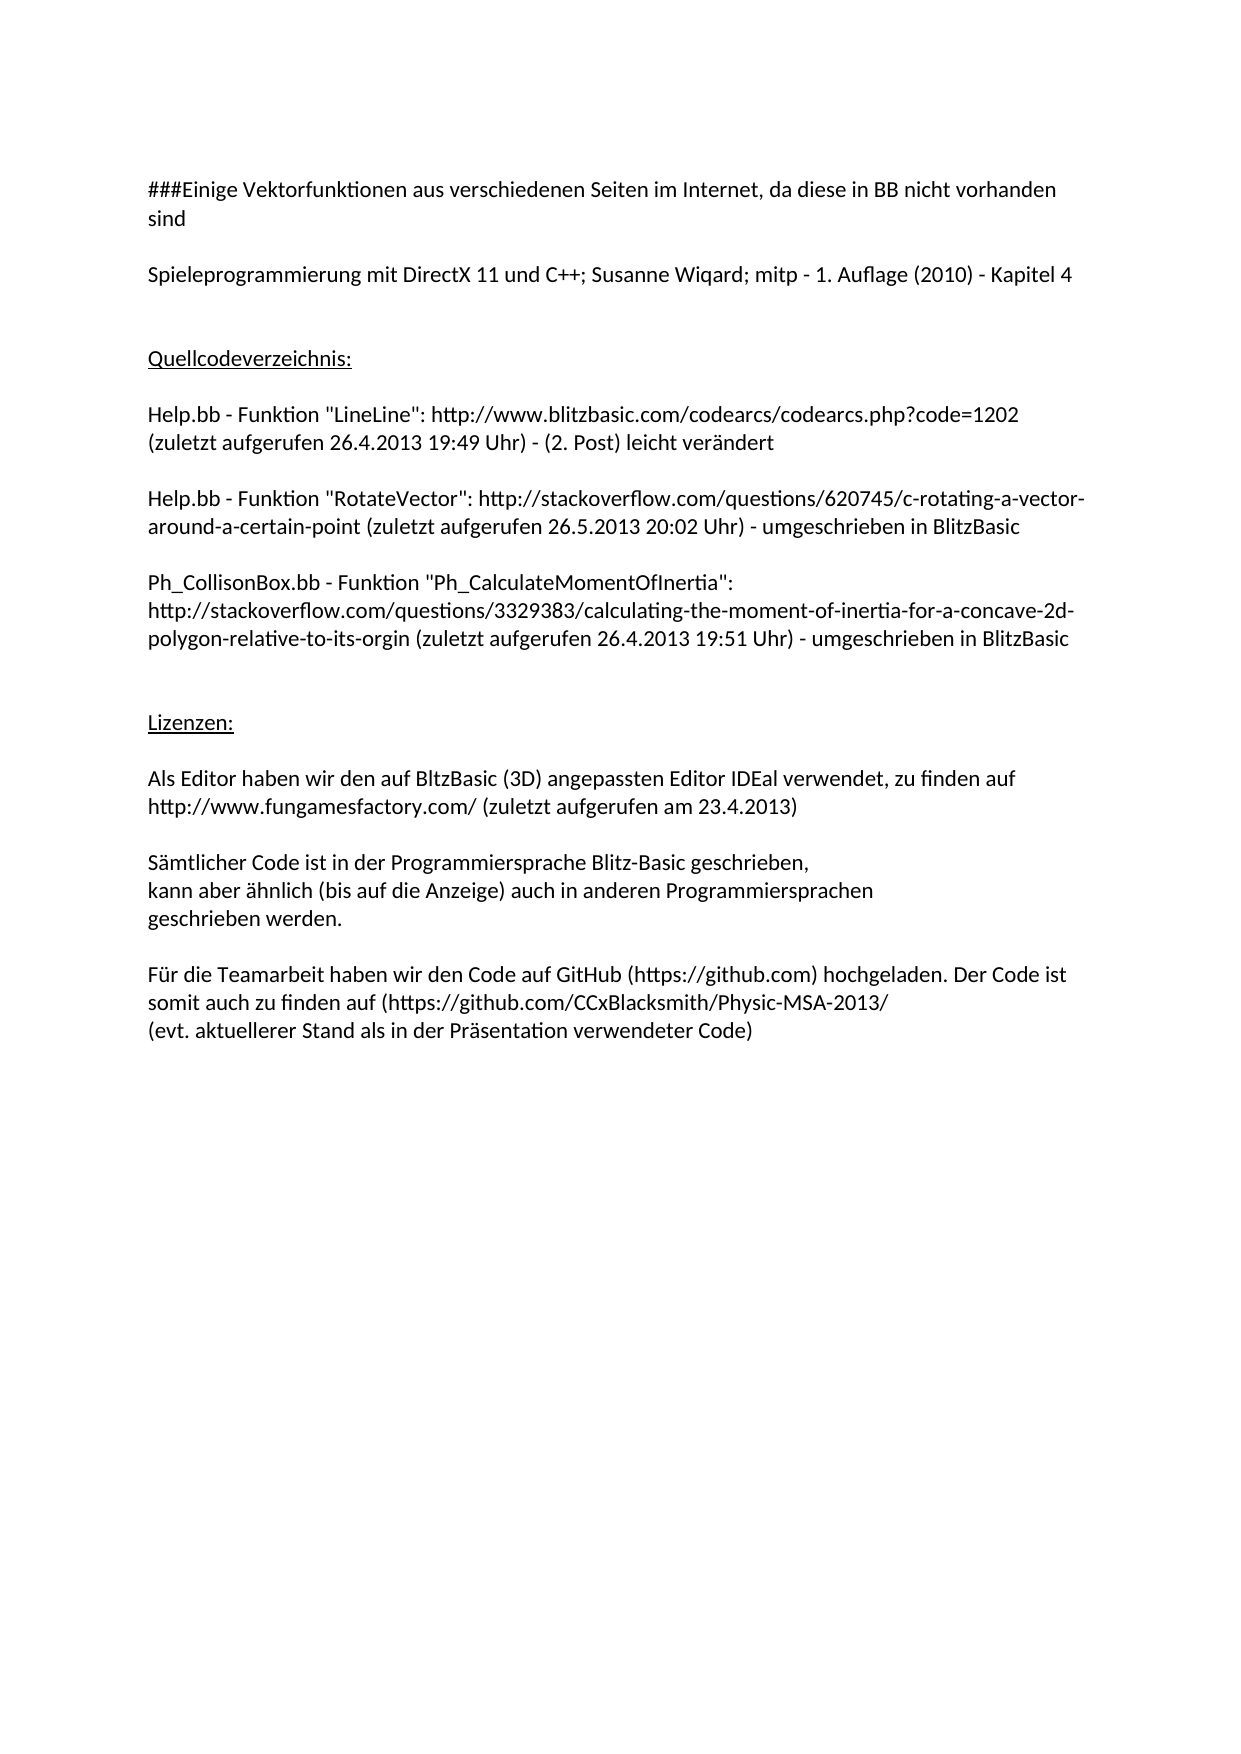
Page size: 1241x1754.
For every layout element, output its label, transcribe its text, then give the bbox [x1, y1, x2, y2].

text kann aber ähnlich (bis auf die Anzeige) auch in anderen Programmiersprachen [148, 876, 1093, 904]
text Spieleprogrammierung mit DirectX 11 und C++; Susanne Wiqard; mitp - 1. Auflage (2010) - Kapitel 4 [148, 260, 1093, 288]
text Sämtlicher Code ist in der Programmiersprache Blitz-Basic geschrieben, [148, 848, 1093, 876]
text ###Einige Vektorfunktionen aus verschiedenen Seiten im Internet, da diese in BB nicht vorhanden sind [148, 176, 1093, 232]
text Quellcodeverzeichnis: [148, 344, 1093, 372]
text Für die Teamarbeit haben wir den Code auf GitHub (https://github.com) hochgeladen. Der Code ist somit auch zu finden auf (https://github.com/CCxBlacksmith/Physic-MSA-2013/ [148, 960, 1093, 1016]
text geschrieben werden. [148, 904, 1093, 932]
text Help.bb - Funktion "LineLine": http://www.blitzbasic.com/codearcs/codearcs.php?code=1202 (zuletzt aufgerufen 26.4.2013 19:49 Uhr) - (2. Post) leicht verändert [148, 400, 1093, 456]
text Als Editor haben wir den auf BltzBasic (3D) angepassten Editor IDEal verwendet, zu finden auf http://www.fungamesfactory.com/ (zuletzt aufgerufen am 23.4.2013) [148, 764, 1093, 820]
text Lizenzen: [148, 708, 1093, 736]
text Ph_CollisonBox.bb - Funktion "Ph_CalculateMomentOfInertia": http://stackoverflow.com/questions/3329383/calculating-the-moment-of-inertia-for-a-concave-2d-polygon-relative-to-its-orgin (zuletzt aufgerufen 26.4.2013 19:51 Uhr) - umgeschrieben in BlitzBasic [148, 568, 1093, 652]
text Help.bb - Funktion "RotateVector": http://stackoverflow.com/questions/620745/c-rotating-a-vector-around-a-certain-point (zuletzt aufgerufen 26.5.2013 20:02 Uhr) - umgeschrieben in BlitzBasic [148, 484, 1093, 540]
text (evt. aktuellerer Stand als in der Präsentation verwendeter Code) [148, 1016, 1093, 1044]
